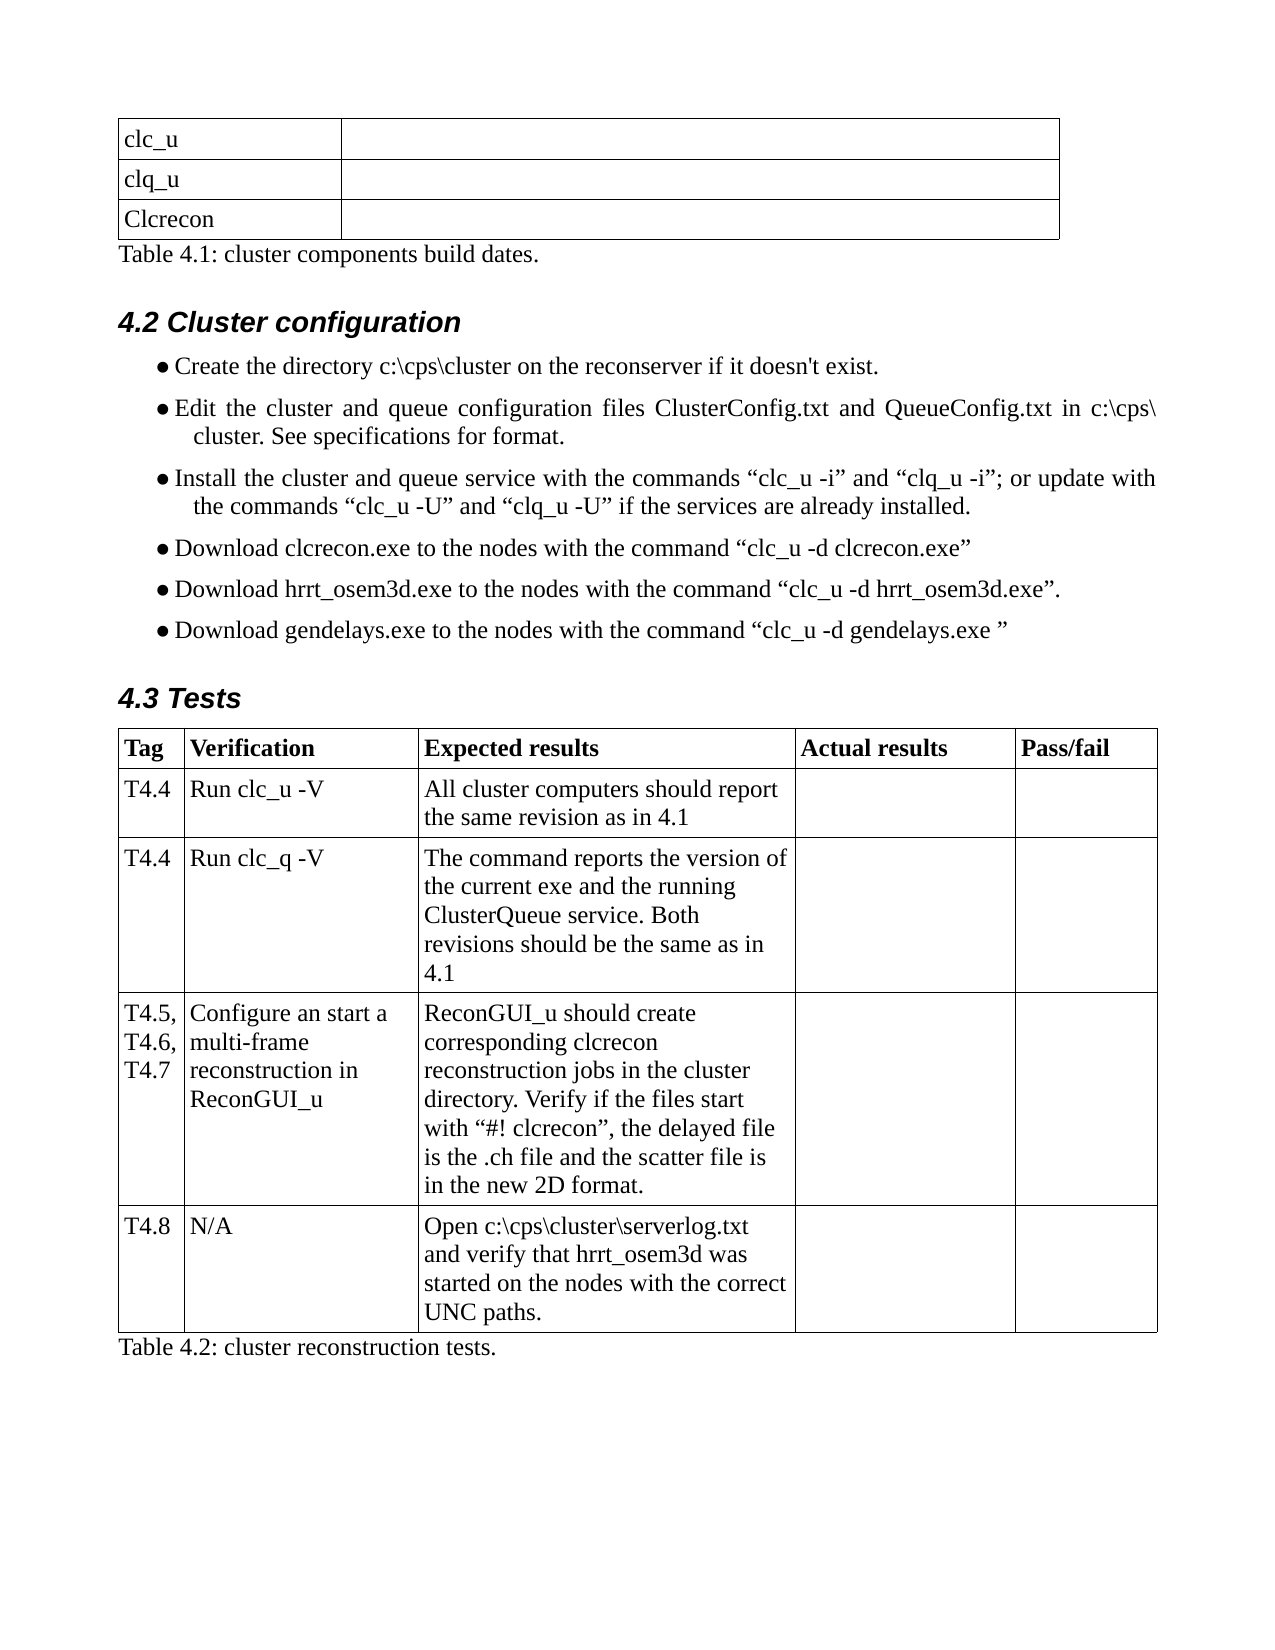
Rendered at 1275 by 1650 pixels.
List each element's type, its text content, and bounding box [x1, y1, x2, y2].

table_cell Run clc_q -V [185, 838, 418, 992]
table_cell Open c:\cps\cluster\serverlog.txt and verify that hrrt_osem3d was started on the nodes with the correct UNC paths. [419, 1206, 795, 1332]
text Table 4.1: cluster components build dates. [118, 239, 1157, 268]
table_cell T4.8 [119, 1206, 184, 1332]
table_cell The command reports the version of the current exe and the running ClusterQueue service. Both revisions should be the same as in 4.1 [419, 838, 795, 992]
table_cell Run clc_u -V [185, 769, 418, 837]
table_cell clq_u [119, 160, 341, 199]
list Create the directory c:\cps\cluster on the reconserver if it doesn't exist. [156, 351, 1157, 380]
table_cell [796, 838, 1015, 992]
list Edit the cluster and queue configuration files ClusterConfig.txt and QueueConfig.txt in c:\cps\cluster. See specifications for format. [156, 393, 1157, 450]
table_cell [1016, 1206, 1157, 1332]
table_cell Configure an start a multi-frame reconstruction in ReconGUI_u [185, 993, 418, 1205]
table_cell [1016, 838, 1157, 992]
table_header Expected results [419, 729, 795, 768]
table_cell [342, 160, 1059, 199]
table_cell N/A [185, 1206, 418, 1332]
table_cell T4.4 [119, 838, 184, 992]
subtitle 4.2 Cluster configuration [118, 305, 1157, 339]
table_header Verification [185, 729, 418, 768]
table_cell clc_u [119, 119, 341, 158]
list Download hrrt_osem3d.exe to the nodes with the command “clc_u -d hrrt_osem3d.exe”. [156, 574, 1157, 603]
table_cell [342, 200, 1059, 239]
table_cell [796, 769, 1015, 837]
table_header Actual results [796, 729, 1015, 768]
table_cell Clcrecon [119, 200, 341, 239]
table_cell [796, 1206, 1015, 1332]
table_cell [1016, 769, 1157, 837]
table_cell [1016, 993, 1157, 1205]
table_header Pass/fail [1016, 729, 1157, 768]
table_cell ReconGUI_u should create corresponding clcrecon reconstruction jobs in the cluster directory. Verify if the files start with “#! clcrecon”, the delayed file is the .ch file and the scatter file is in the new 2D format. [419, 993, 795, 1205]
list Download clcrecon.exe to the nodes with the command “clc_u -d clcrecon.exe” [156, 533, 1157, 561]
list Download gendelays.exe to the nodes with the command “clc_u -d gendelays.exe ” [156, 615, 1157, 644]
table_cell [342, 119, 1059, 158]
table_cell [796, 993, 1015, 1205]
table_cell All cluster computers should report the same revision as in 4.1 [419, 769, 795, 837]
subtitle 4.3 Tests [118, 681, 1157, 715]
table_header Tag [119, 729, 184, 768]
table_cell T4.5, T4.6, T4.7 [119, 993, 184, 1205]
list Install the cluster and queue service with the commands “clc_u -i” and “clq_u -i”; or update with the commands “clc_u -U” and “clq_u -U” if the services are already installed. [156, 463, 1157, 520]
table_cell T4.4 [119, 769, 184, 837]
text Table 4.2: cluster reconstruction tests. [118, 1333, 1157, 1360]
